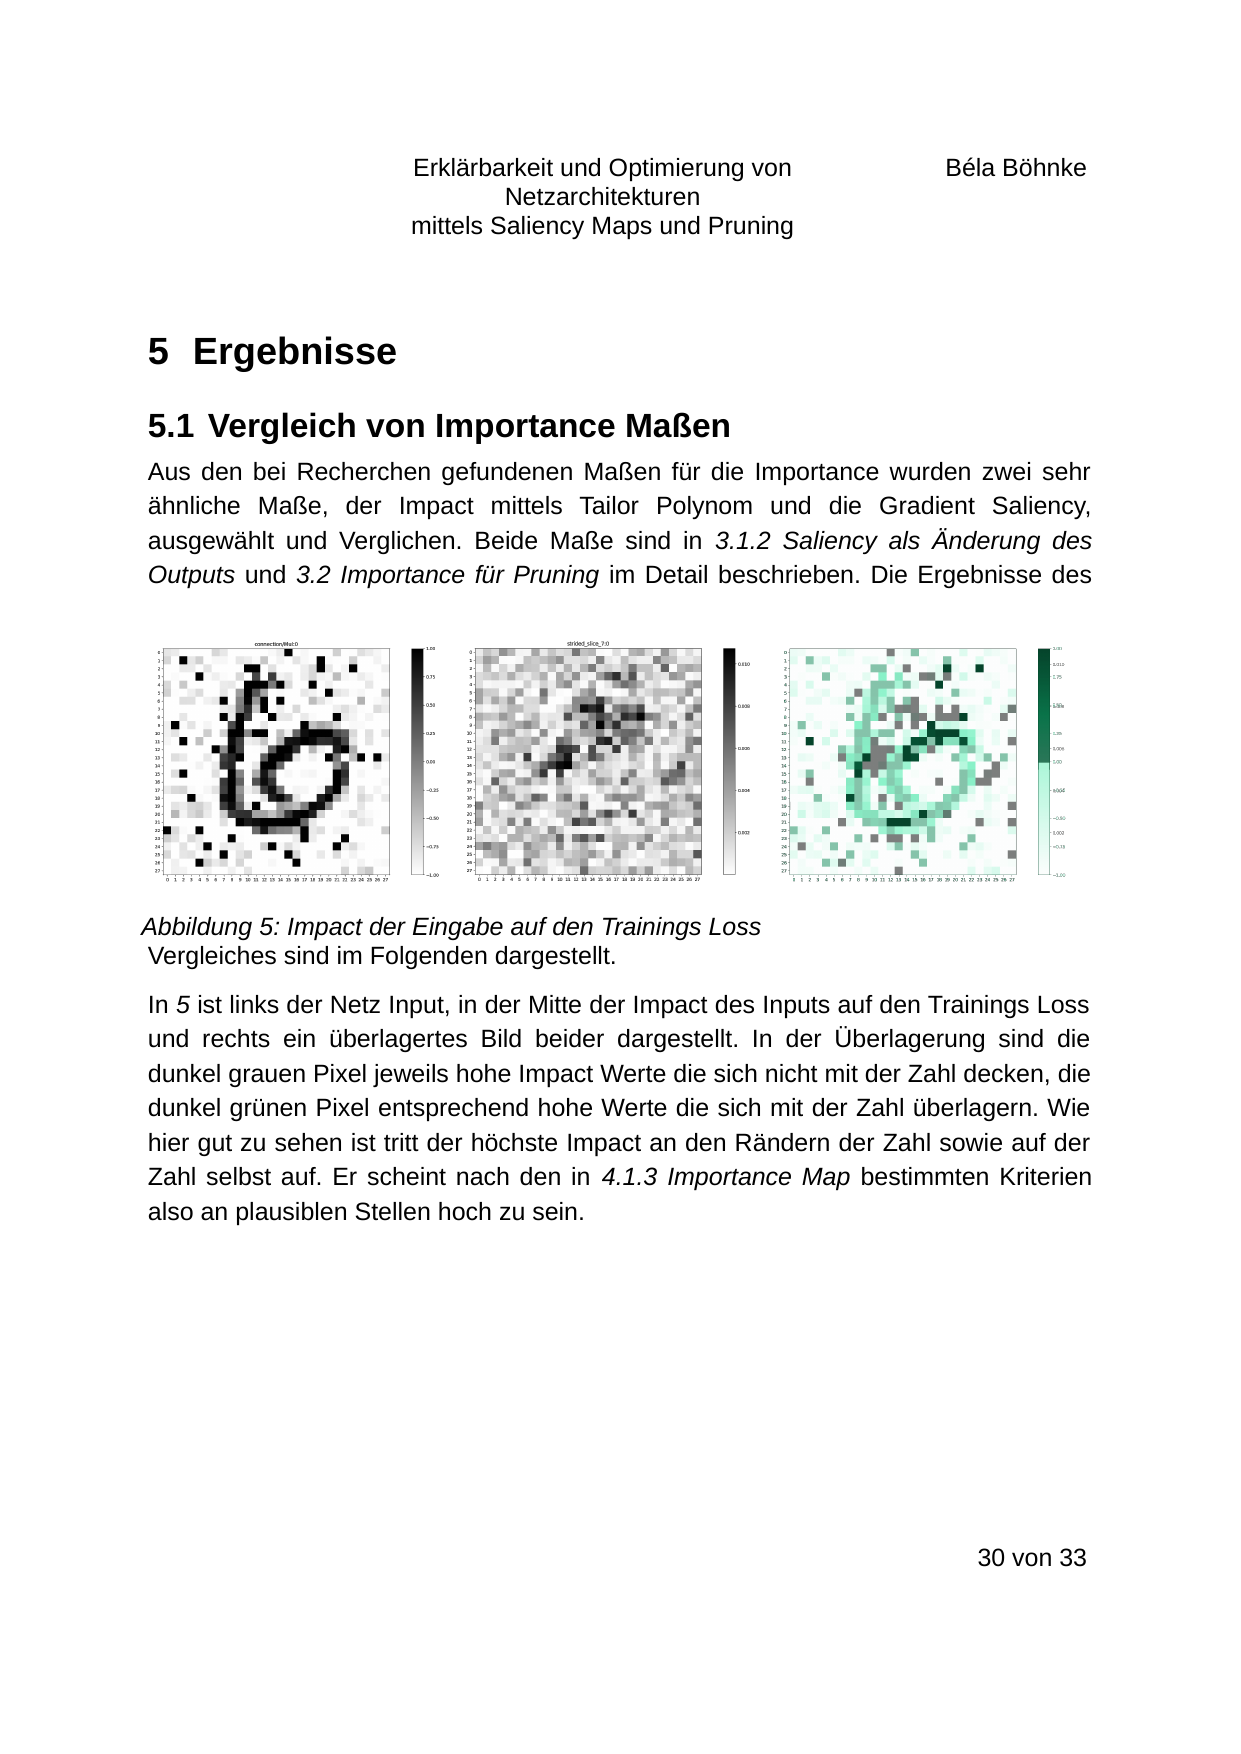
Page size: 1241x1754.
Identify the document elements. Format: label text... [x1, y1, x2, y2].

subtitle Vergleich von Importance Maßen [148, 406, 1093, 444]
text In Abbildung 5 ist links der Netz Input, in der Mitte der Impact des Inputs auf den Trainings Loss und rechts ein überlagertes Bild beider dargestellt. In der Überlagerung sind die dunkel grauen Pixel jeweils hohe Impact Werte die sich nicht mit der Zahl decken, die dunkel grünen Pixel entsprechend hohe Werte die sich mit der Zahl überlagern. Wie hier gut zu sehen ist tritt der höchste Impact an den Rändern der Zahl sowie auf der Zahl selbst auf. Er scheint nach den in 4.1.3 Importance Map bestimmten Kriterien also an plausiblen Stellen hoch zu sein. [148, 990, 1093, 1226]
text Aus den bei Recherchen gefundenen Maßen für die Importance wurden zwei sehr ähnliche Maße, der Impact mittels Tailor Polynom und die Gradient Saliency, ausgewählt und Verglichen. Beide Maße sind in 3.1.2 Saliency als Änderung des Outputs und 3.2 Importance für Pruning im Detail beschrieben. Die Ergebnisse des Vergleiches sind im Folgenden dargestellt. [141, 457, 1093, 970]
picture [141, 613, 1087, 907]
subtitle Ergebnisse [148, 328, 1093, 372]
text Abbildung 5: Impact der Eingabe auf den Trainings Loss [141, 907, 1086, 941]
